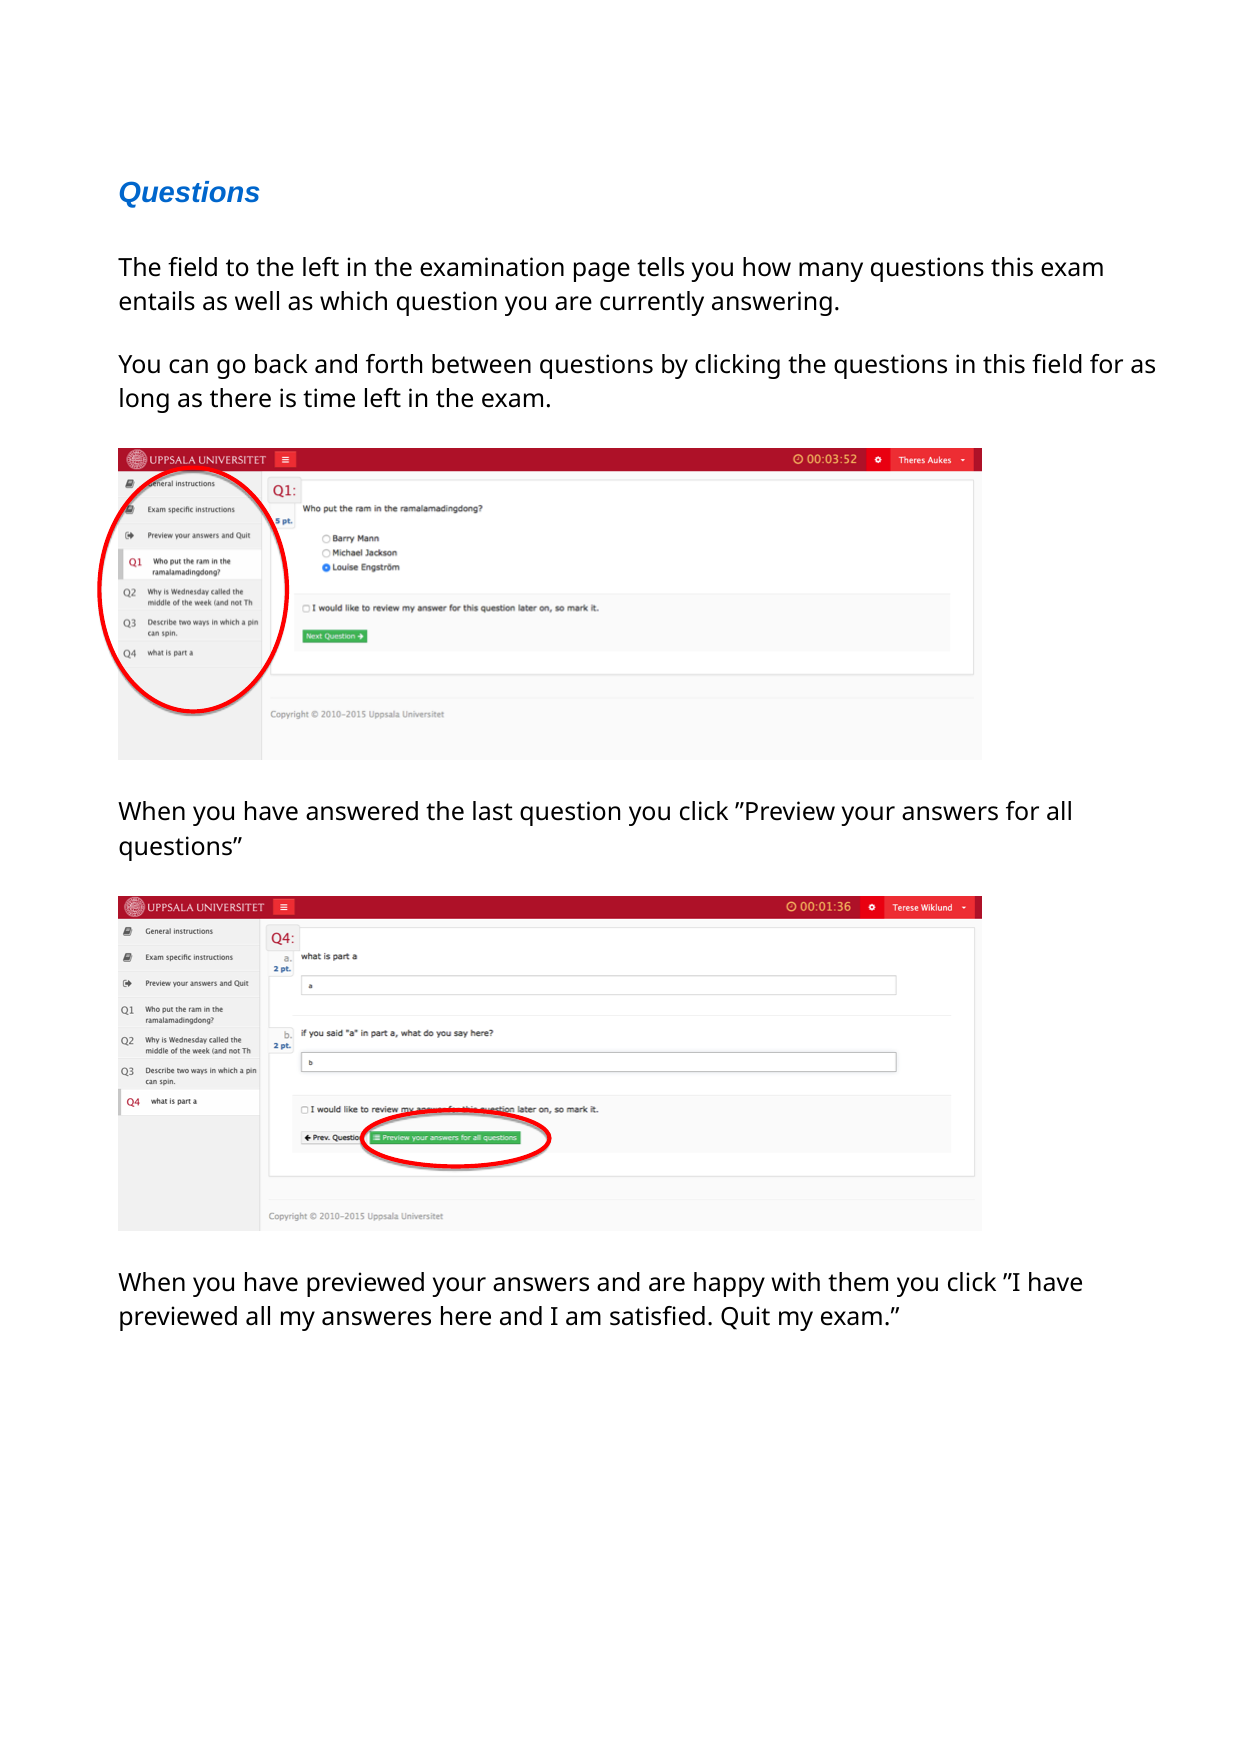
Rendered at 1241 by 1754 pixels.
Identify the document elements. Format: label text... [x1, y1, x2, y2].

text When you have answered the last question you click ”Preview your answers for all questions” [118, 794, 1167, 862]
picture [118, 896, 982, 1231]
picture [118, 470, 284, 709]
subtitle Questions [118, 175, 1167, 208]
text When you have previewed your answers and are happy with them you click ”I have previewed all my answeres here and I am satisfied. Quit my exam.” [118, 1265, 1167, 1333]
text The field to the left in the examination page tells you how many questions this exam entails as well as which question you are currently answering. [118, 250, 1167, 318]
text You can go back and forth between questions by clicking the questions in this field for as long as there is time left in the exam. [118, 347, 1167, 415]
picture [118, 448, 982, 760]
